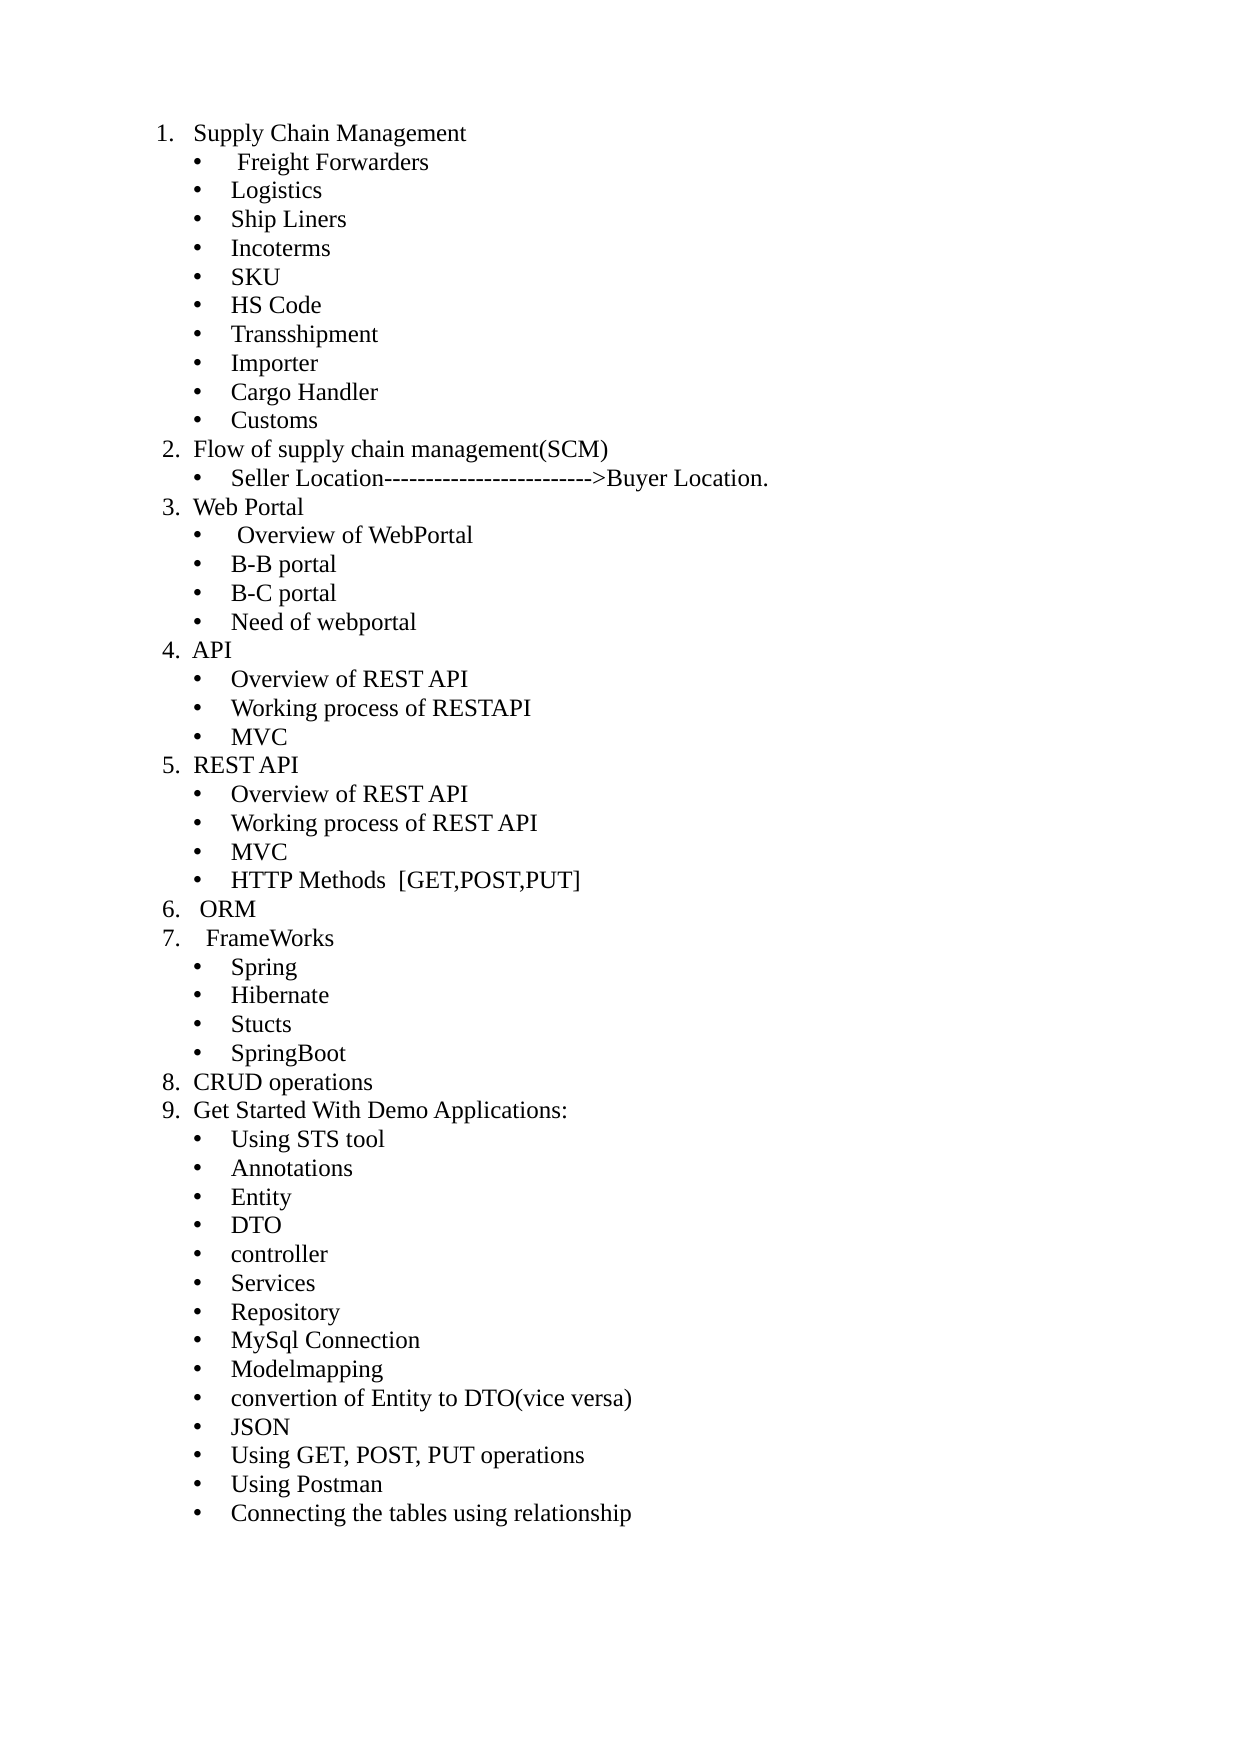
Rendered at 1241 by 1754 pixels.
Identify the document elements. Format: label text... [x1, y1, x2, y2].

list Modelmapping [193, 1354, 1122, 1383]
list HS Code [193, 291, 1122, 319]
text 7. FrameWorks [118, 923, 1122, 952]
list Transshipment [193, 319, 1122, 348]
list MySql Connection [193, 1326, 1122, 1354]
list Services [193, 1268, 1122, 1297]
list MVC [193, 722, 1122, 751]
list Using GET, POST, PUT operations [193, 1441, 1122, 1469]
list Freight Forwarders [193, 147, 1122, 176]
text 6. ORM [118, 894, 1122, 923]
list Logistics [193, 176, 1122, 204]
list Supply Chain Management [156, 118, 1122, 147]
text 5. REST API [118, 751, 1122, 779]
list SKU [193, 262, 1122, 291]
list Incoterms [193, 233, 1122, 262]
list Repository [193, 1297, 1122, 1326]
list Working process of RESTAPI [193, 693, 1122, 722]
list Need of webportal [193, 607, 1122, 636]
list convertion of Entity to DTO(vice versa) [193, 1383, 1122, 1412]
list Overview of REST API [193, 664, 1122, 693]
list DTO [193, 1211, 1122, 1239]
list Hibernate [193, 981, 1122, 1009]
list MVC [193, 837, 1122, 866]
text 9. Get Started With Demo Applications: [118, 1096, 1122, 1124]
list Using Postman [193, 1469, 1122, 1498]
list B-B portal [193, 549, 1122, 578]
list Spring [193, 952, 1122, 981]
list Overview of WebPortal [193, 521, 1122, 549]
list Annotations [193, 1153, 1122, 1182]
list Overview of REST API [193, 779, 1122, 808]
list JSON [193, 1412, 1122, 1441]
text 2. Flow of supply chain management(SCM) [118, 434, 1122, 463]
list SpringBoot [193, 1038, 1122, 1067]
text 3. Web Portal [118, 492, 1122, 521]
list B-C portal [193, 578, 1122, 607]
list Seller Location------------------------->Buyer Location. [193, 463, 1122, 492]
list Importer [193, 348, 1122, 377]
text 8. CRUD operations [118, 1067, 1122, 1096]
list Working process of REST API [193, 808, 1122, 837]
list Cargo Handler [193, 377, 1122, 406]
list Customs [193, 406, 1122, 434]
text 4. API [118, 636, 1122, 664]
list controller [193, 1239, 1122, 1268]
list Entity [193, 1182, 1122, 1211]
list HTTP Methods [GET,POST,PUT] [193, 866, 1122, 894]
list Using STS tool [193, 1124, 1122, 1153]
list Connecting the tables using relationship [193, 1498, 1122, 1527]
list Stucts [193, 1009, 1122, 1038]
list Ship Liners [193, 204, 1122, 233]
